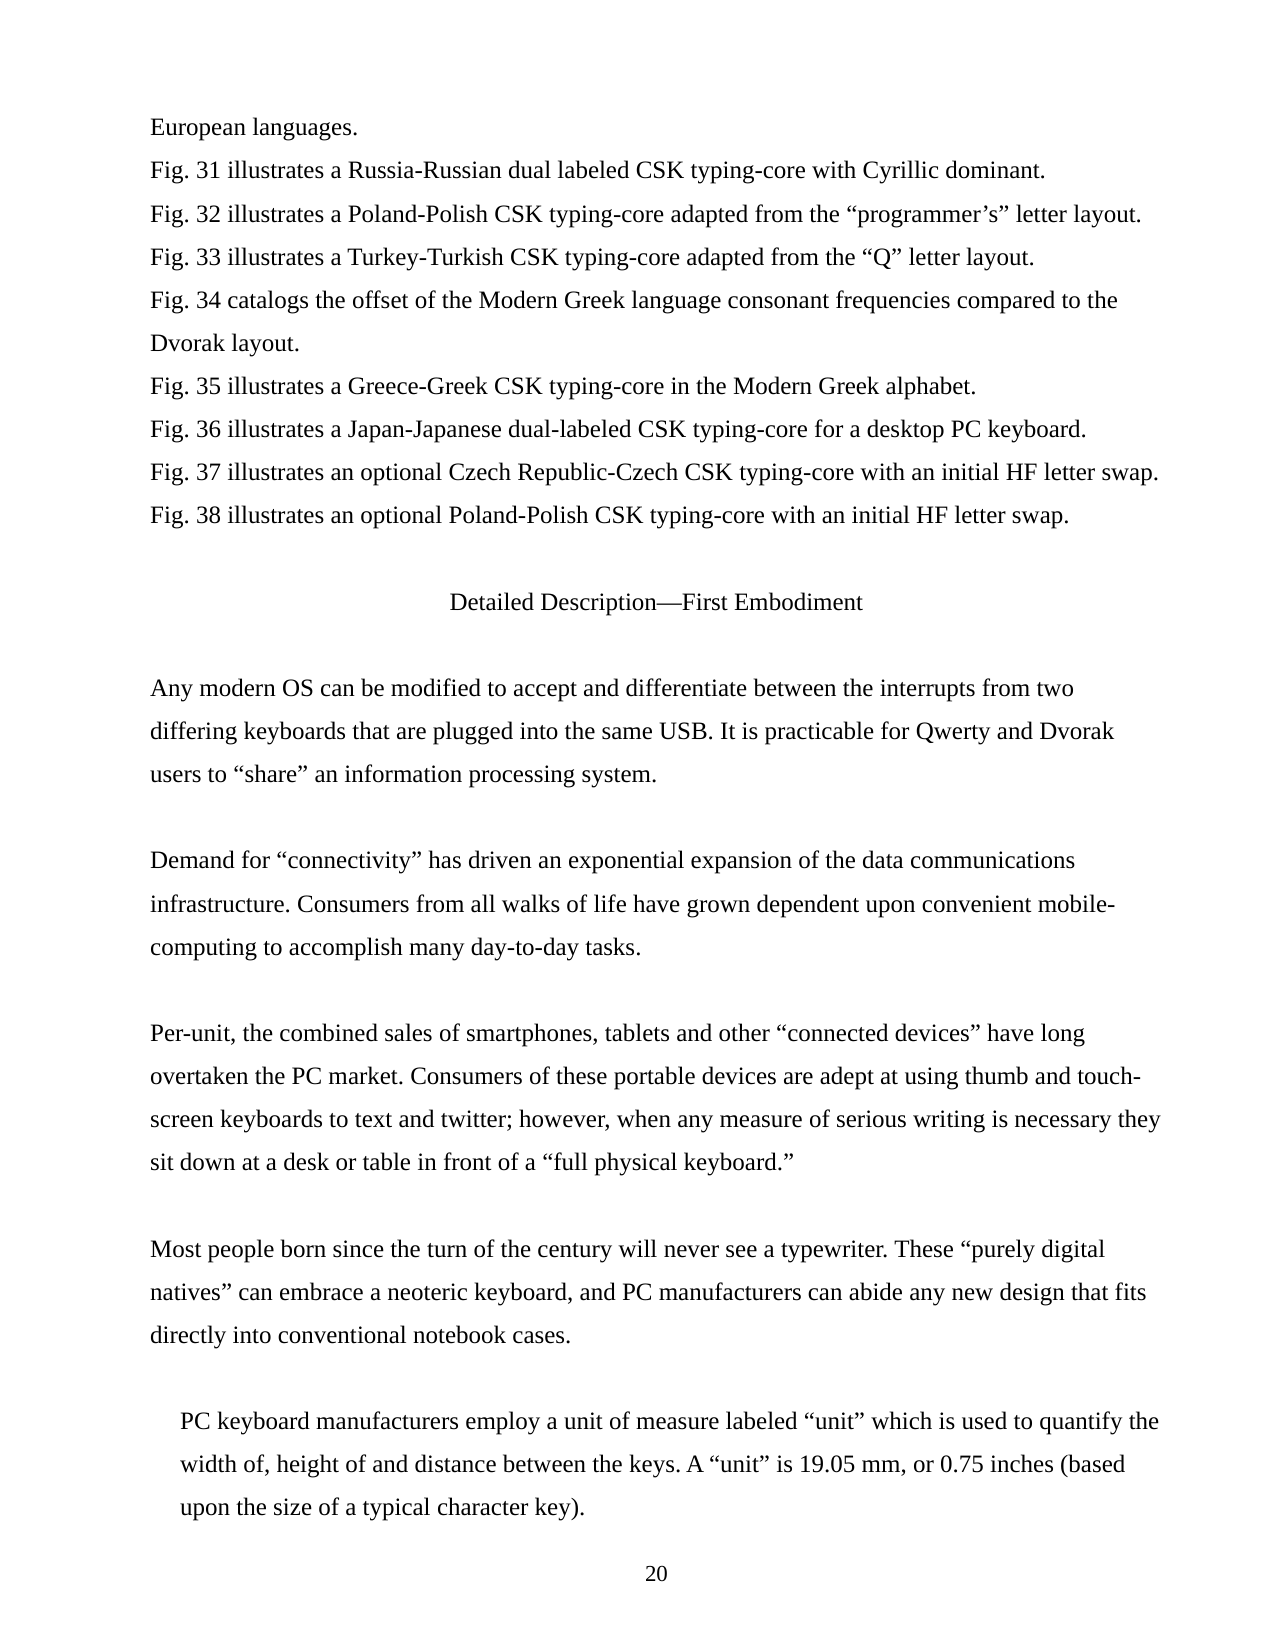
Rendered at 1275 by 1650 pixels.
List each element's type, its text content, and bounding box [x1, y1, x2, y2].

text PC keyboard manufacturers employ a unit of measure labeled “unit” which is used to quantify the width of, height of and distance between the keys. A “unit” is 19.05 mm, or 0.75 inches (based upon the size of a typical character key). [180, 1406, 1162, 1521]
text Most people born since the turn of the century will never see a typewriter. These “purely digital natives” can embrace a neoteric keyboard, and PC manufacturers can abide any new design that fits directly into conventional notebook cases. [150, 1234, 1162, 1349]
text European languages. [150, 112, 1162, 141]
text Per-unit, the combined sales of smartphones, tablets and other “connected devices” have long overtaken the PC market. Consumers of these portable devices are adept at using thumb and touch-screen keyboards to text and twitter; however, when any measure of serious writing is necessary they sit down at a desk or table in front of a “full physical keyboard.” [150, 1018, 1162, 1176]
text Fig. 38 illustrates an optional Poland-Polish CSK typing-core with an initial HF letter swap. [150, 501, 1162, 529]
text Detailed Description―First Embodiment [150, 587, 1162, 616]
text Fig. 36 illustrates a Japan-Japanese dual-labeled CSK typing-core for a desktop PC keyboard. [150, 414, 1162, 443]
text Any modern OS can be modified to accept and differentiate between the interrupts from two differing keyboards that are plugged into the same USB. It is practicable for Qwerty and Dvorak users to “share” an information processing system. [150, 673, 1162, 788]
text Fig. 31 illustrates a Russia-Russian dual labeled CSK typing-core with Cyrillic dominant. [150, 156, 1162, 184]
text Fig. 34 catalogs the offset of the Modern Greek language consonant frequencies compared to the Dvorak layout. [150, 285, 1162, 357]
text Fig. 35 illustrates a Greece-Greek CSK typing-core in the Modern Greek alphabet. [150, 371, 1162, 400]
text Fig. 32 illustrates a Poland-Polish CSK typing-core adapted from the “programmer’s” letter layout. [150, 199, 1162, 227]
text Fig. 33 illustrates a Turkey-Turkish CSK typing-core adapted from the “Q” letter layout. [150, 242, 1162, 271]
text Demand for “connectivity” has driven an exponential expansion of the data communications infrastructure. Consumers from all walks of life have grown dependent upon convenient mobile-computing to accomplish many day-to-day tasks. [150, 846, 1162, 961]
text Fig. 37 illustrates an optional Czech Republic-Czech CSK typing-core with an initial HF letter swap. [150, 457, 1162, 486]
